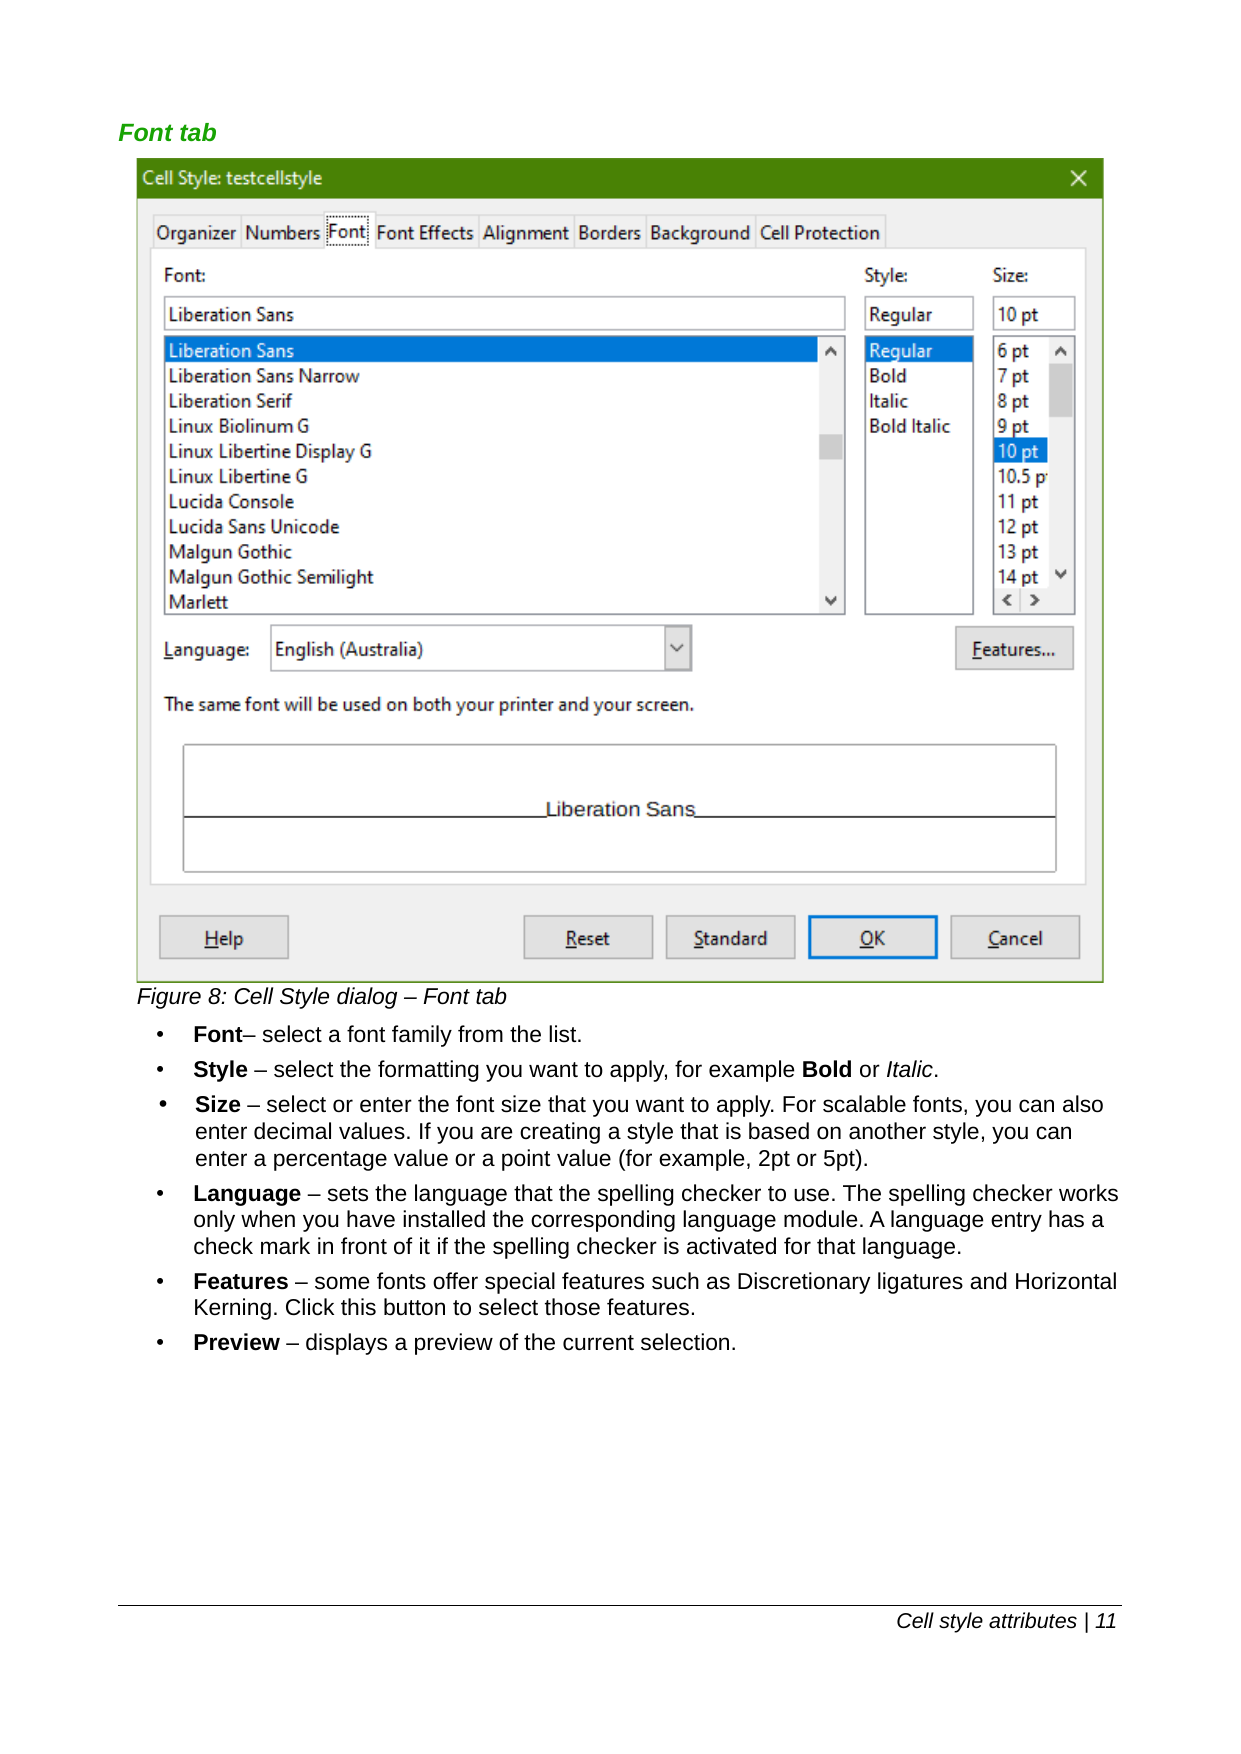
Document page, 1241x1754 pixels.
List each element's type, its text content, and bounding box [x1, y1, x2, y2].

subtitle Font tab [118, 118, 1122, 147]
text Figure 8: Cell Style dialog – Font tab [137, 983, 1104, 1009]
list Features – some fonts offer special features such as Discretionary ligatures and Horizontal Kerning. Click this button to select those features. [156, 1268, 1122, 1321]
list Preview – displays a preview of the current selection. [156, 1329, 1122, 1356]
list Size – select or enter the font size that you want to apply. For scalable fonts, you can also enter decimal values. If you are creating a style that is based on another style, you can enter a percentage value or a point value (for example, 2pt or 5pt). [156, 1091, 1122, 1171]
picture [136, 158, 1104, 983]
list Style – select the formatting you want to apply, for example Bold or Italic. [156, 1056, 1122, 1083]
list Language – sets the language that the spelling checker to use. The spelling checker works only when you have installed the corresponding language module. A language entry has a check mark in front of it if the spelling checker is activated for that language. [156, 1180, 1122, 1259]
list Font– select a font family from the list. [156, 1021, 1122, 1047]
